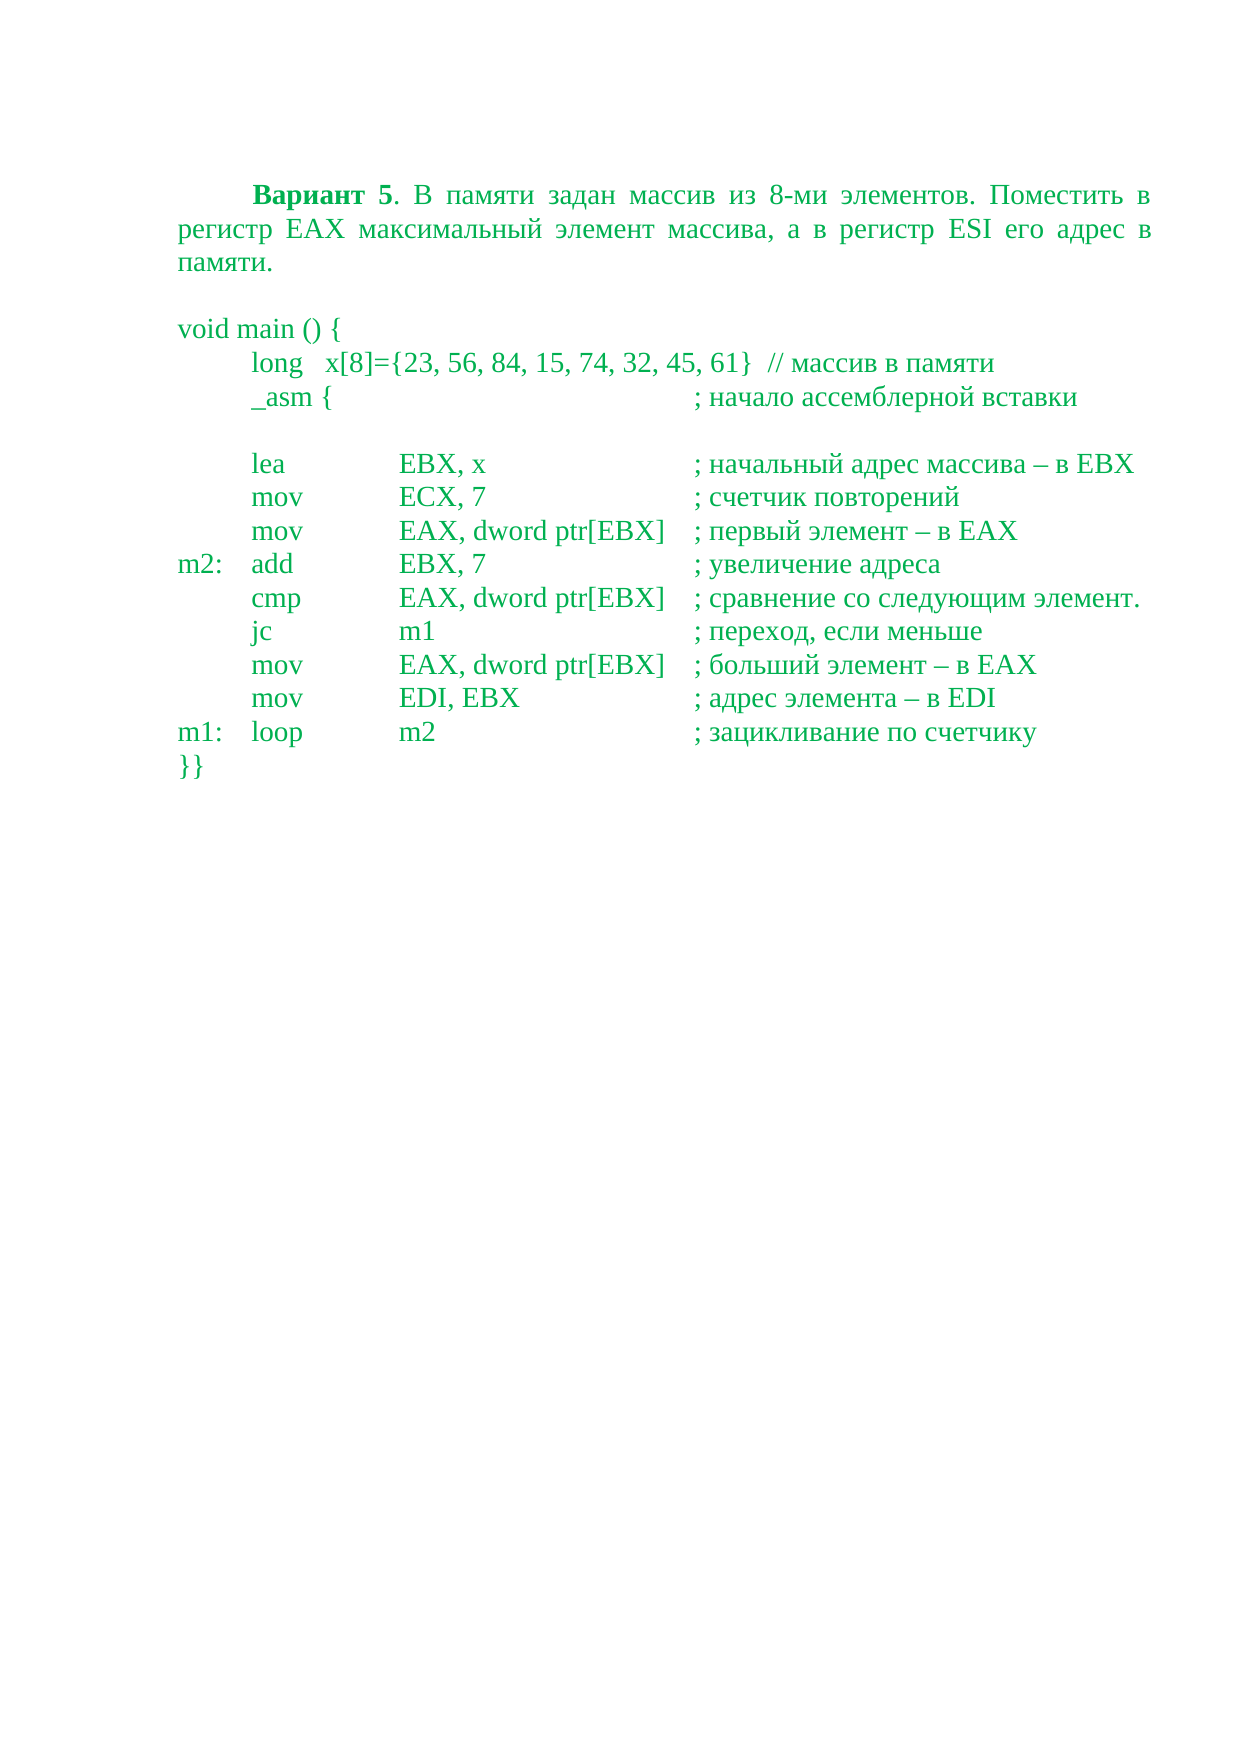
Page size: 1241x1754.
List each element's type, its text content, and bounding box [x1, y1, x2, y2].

text mov ECX, 7 ; счетчик повторений [177, 479, 1152, 513]
text }} [177, 748, 1152, 781]
text m2: add EBX, 7 ; увеличение адреса [177, 546, 1152, 580]
text void main () { [177, 312, 1152, 345]
text Вариант 5. В памяти задан массив из 8-ми элементов. Поместить в регистр EAX максимальный элемент массива, а в регистр ESI его адрес в памяти. [177, 177, 1152, 278]
text cmp EAX, dword ptr[EBX] ; сравнение со следующим элемент. [177, 580, 1152, 613]
text mov EDI, EBX ; адрес элемента – в EDI [177, 681, 1152, 714]
text mov EAX, dword ptr[EBX] ; больший элемент – в ЕАХ [177, 647, 1152, 681]
text mov EAX, dword ptr[EBX] ; первый элемент – в ЕАХ [177, 513, 1152, 546]
text m1: loop m2 ; зацикливание по счетчику [177, 714, 1152, 748]
text long x[8]={23, 56, 84, 15, 74, 32, 45, 61} // массив в памяти [177, 345, 1152, 379]
text jc m1 ; переход, если меньше [177, 613, 1152, 647]
text lea EBX, x ; начальный адрес массива – в ЕВХ [177, 446, 1152, 479]
text _asm { ; начало ассемблерной вставки [177, 379, 1152, 412]
